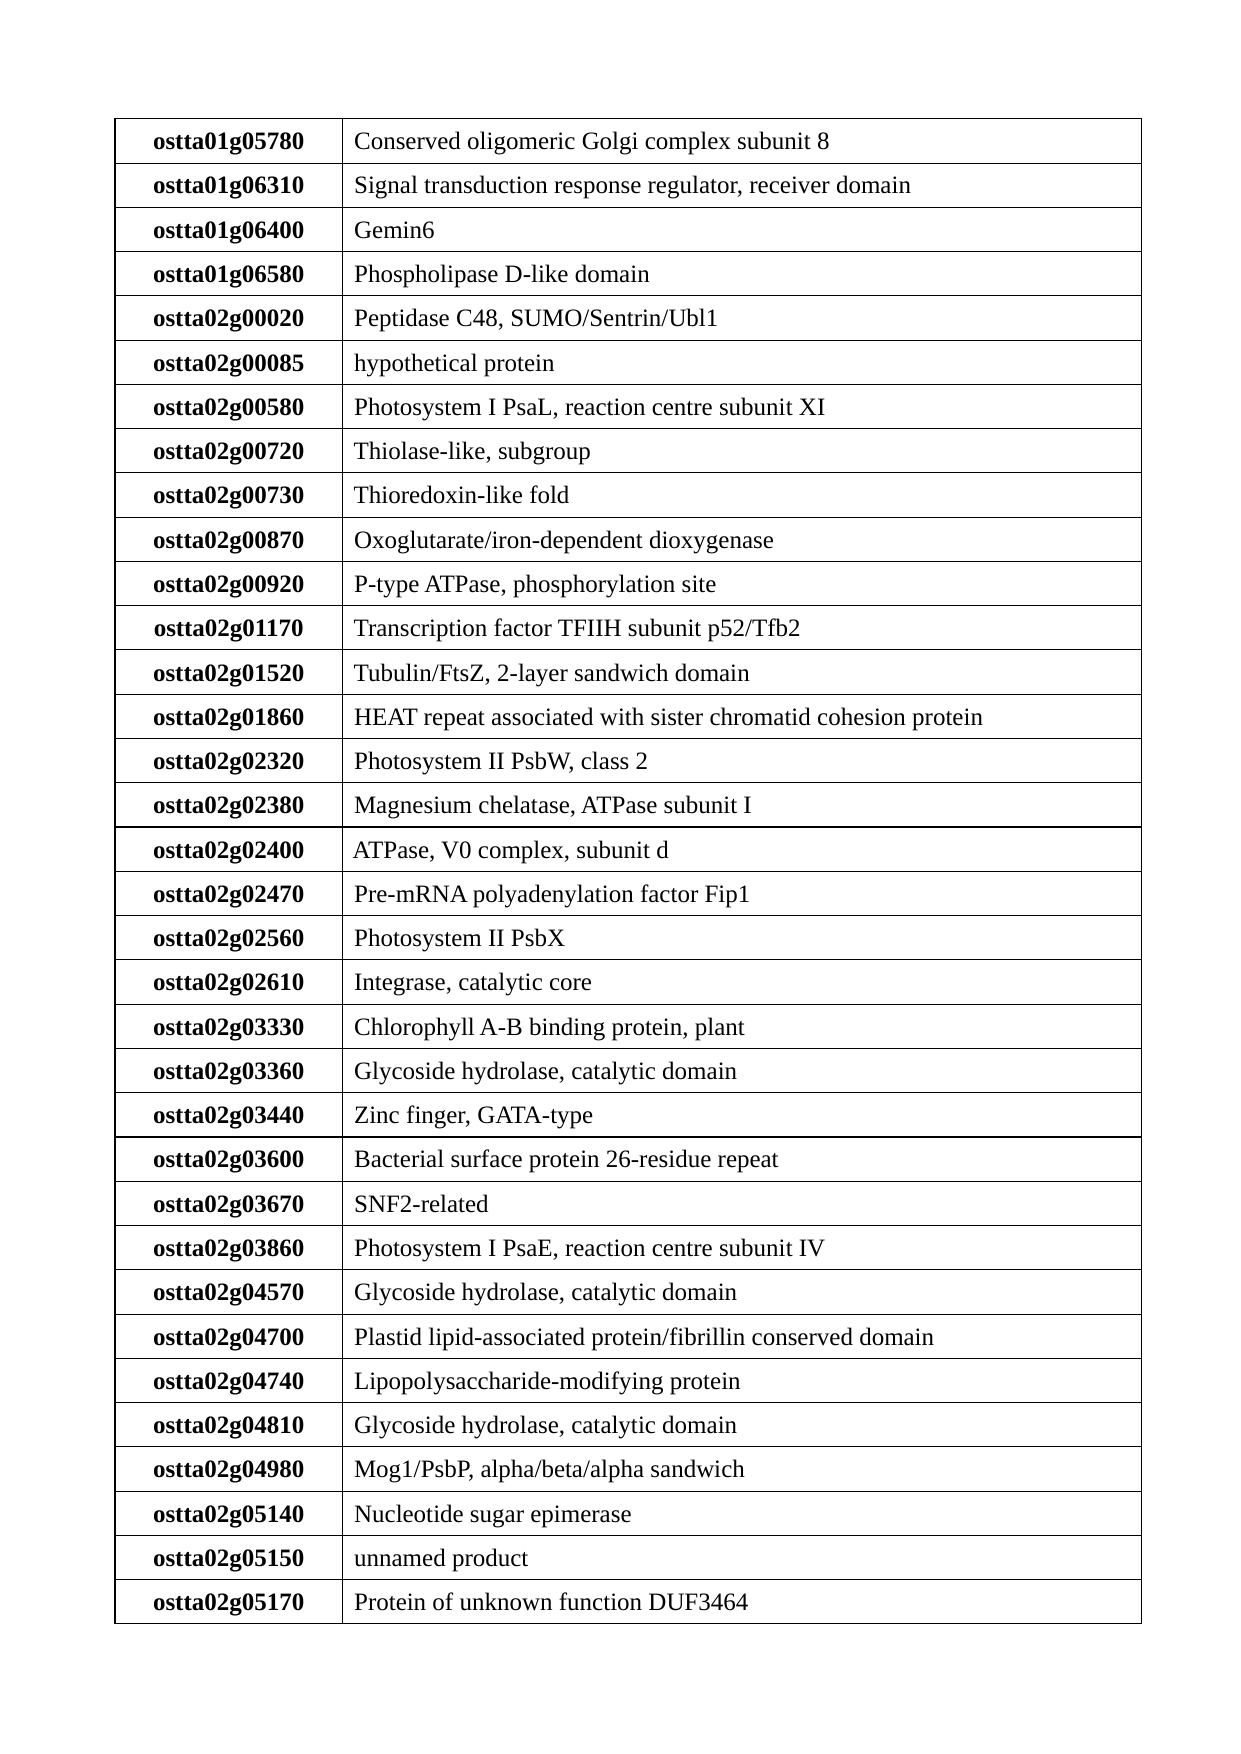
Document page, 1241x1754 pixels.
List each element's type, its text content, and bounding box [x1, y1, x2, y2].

table_cell ostta02g00020 [116, 296, 342, 339]
table_cell ostta02g01520 [116, 650, 342, 694]
table_cell [1142, 826, 1240, 871]
table_cell ostta02g05150 [116, 1536, 342, 1579]
table_cell Oxoglutarate/iron-dependent dioxygenase [343, 518, 1141, 561]
table_cell [1142, 1358, 1240, 1402]
table_cell [1142, 251, 1240, 295]
table_cell [1142, 340, 1240, 384]
table_cell Bacterial surface protein 26-residue repeat [343, 1138, 1141, 1181]
table_cell ostta02g04700 [116, 1315, 342, 1358]
table_cell ostta02g00580 [116, 385, 342, 428]
table_cell Peptidase C48, SUMO/Sentrin/Ubl1 [343, 296, 1141, 339]
table_cell ostta02g02610 [116, 960, 342, 1003]
table_cell Magnesium chelatase, ATPase subunit I [343, 783, 1141, 826]
table_cell Photosystem I PsaE, reaction centre subunit IV [343, 1226, 1141, 1269]
table_cell Pre-mRNA polyadenylation factor Fip1 [343, 872, 1141, 915]
table_cell SNF2-related [343, 1182, 1141, 1225]
table_cell ostta02g04740 [116, 1359, 342, 1402]
table_cell [1142, 649, 1240, 694]
table_cell [1142, 207, 1240, 251]
table_cell Chlorophyll A-B binding protein, plant [343, 1005, 1141, 1048]
table_cell [1142, 472, 1240, 517]
table_cell ostta02g05140 [116, 1492, 342, 1535]
table_cell ostta01g06310 [116, 164, 342, 207]
table_cell ostta01g05780 [116, 119, 342, 162]
table_cell [1142, 163, 1240, 207]
table_cell Glycoside hydrolase, catalytic domain [343, 1403, 1141, 1446]
table_cell Integrase, catalytic core [343, 960, 1141, 1003]
table_cell ostta01g06400 [116, 208, 342, 251]
table_cell [1142, 428, 1240, 472]
table_cell [1142, 1092, 1240, 1136]
table_cell [1142, 782, 1240, 826]
table_cell [1142, 1579, 1240, 1623]
table_cell Transcription factor TFIIH subunit p52/Tfb2 [343, 606, 1141, 649]
table_cell [1142, 738, 1240, 782]
table_cell [1142, 915, 1240, 959]
table_cell Plastid lipid-associated protein/fibrillin conserved domain [343, 1315, 1141, 1358]
table_cell ostta02g02560 [116, 916, 342, 959]
table_cell unnamed product [343, 1536, 1141, 1579]
table_cell Glycoside hydrolase, catalytic domain [343, 1270, 1141, 1313]
table_cell [1142, 1535, 1240, 1579]
table_cell Photosystem II PsbW, class 2 [343, 739, 1141, 782]
table_cell ostta02g03860 [116, 1226, 342, 1269]
table_cell [1142, 1314, 1240, 1358]
table_cell [1142, 118, 1240, 162]
table_cell [1142, 1181, 1240, 1225]
table_cell Glycoside hydrolase, catalytic domain [343, 1049, 1141, 1092]
table_cell [1142, 959, 1240, 1003]
table_cell Thioredoxin-like fold [343, 473, 1141, 517]
table_cell ostta02g04570 [116, 1270, 342, 1313]
table_cell ostta02g00920 [116, 562, 342, 605]
table_cell ostta01g06580 [116, 252, 342, 295]
table_cell [1142, 1491, 1240, 1535]
table_cell Photosystem II PsbX [343, 916, 1141, 959]
table_cell [1142, 1225, 1240, 1269]
table_cell [1142, 1402, 1240, 1446]
table_cell [1142, 1136, 1240, 1181]
table_cell ostta02g00730 [116, 473, 342, 517]
table_cell ostta02g05170 [116, 1580, 342, 1623]
table_cell ostta02g02320 [116, 739, 342, 782]
table_cell Tubulin/FtsZ, 2-layer sandwich domain [343, 650, 1141, 694]
table_cell ostta02g04810 [116, 1403, 342, 1446]
table_cell [1142, 605, 1240, 649]
table_cell ATPase, V0 complex, subunit d [343, 828, 1141, 871]
table_cell ostta02g01170 [116, 606, 342, 649]
table_cell Nucleotide sugar epimerase [343, 1492, 1141, 1535]
table_cell Mog1/PsbP, alpha/beta/alpha sandwich [343, 1447, 1141, 1491]
table_cell [1142, 1446, 1240, 1491]
table_cell [1142, 1048, 1240, 1092]
table_cell Signal transduction response regulator, receiver domain [343, 164, 1141, 207]
table_cell HEAT repeat associated with sister chromatid cohesion protein [343, 695, 1141, 738]
table_cell Phospholipase D-like domain [343, 252, 1141, 295]
table_cell [1142, 871, 1240, 915]
table_cell Thiolase-like, subgroup [343, 429, 1141, 472]
table_cell Lipopolysaccharide-modifying protein [343, 1359, 1141, 1402]
table_cell ostta02g02400 [116, 828, 342, 871]
table_cell ostta02g04980 [116, 1447, 342, 1491]
table_cell [1142, 1004, 1240, 1048]
table_cell ostta02g00720 [116, 429, 342, 472]
table_cell ostta02g02380 [116, 783, 342, 826]
table_cell hypothetical protein [343, 341, 1141, 384]
table_cell Conserved oligomeric Golgi complex subunit 8 [343, 119, 1141, 162]
table_cell [1142, 561, 1240, 605]
table_cell ostta02g00870 [116, 518, 342, 561]
table_cell [1142, 295, 1240, 339]
table_cell ostta02g02470 [116, 872, 342, 915]
table_cell ostta02g03670 [116, 1182, 342, 1225]
table_cell [1142, 1269, 1240, 1313]
table_cell Photosystem I PsaL, reaction centre subunit XI [343, 385, 1141, 428]
table_cell ostta02g01860 [116, 695, 342, 738]
table_cell ostta02g03360 [116, 1049, 342, 1092]
table_cell Gemin6 [343, 208, 1141, 251]
table_cell [1142, 694, 1240, 738]
table_cell ostta02g03600 [116, 1138, 342, 1181]
table_cell ostta02g03440 [116, 1093, 342, 1136]
table_cell P-type ATPase, phosphorylation site [343, 562, 1141, 605]
table_cell ostta02g03330 [116, 1005, 342, 1048]
table_cell ostta02g00085 [116, 341, 342, 384]
table_cell Zinc finger, GATA-type [343, 1093, 1141, 1136]
table_cell Protein of unknown function DUF3464 [343, 1580, 1141, 1623]
table_cell [1142, 384, 1240, 428]
table_cell [1142, 517, 1240, 561]
